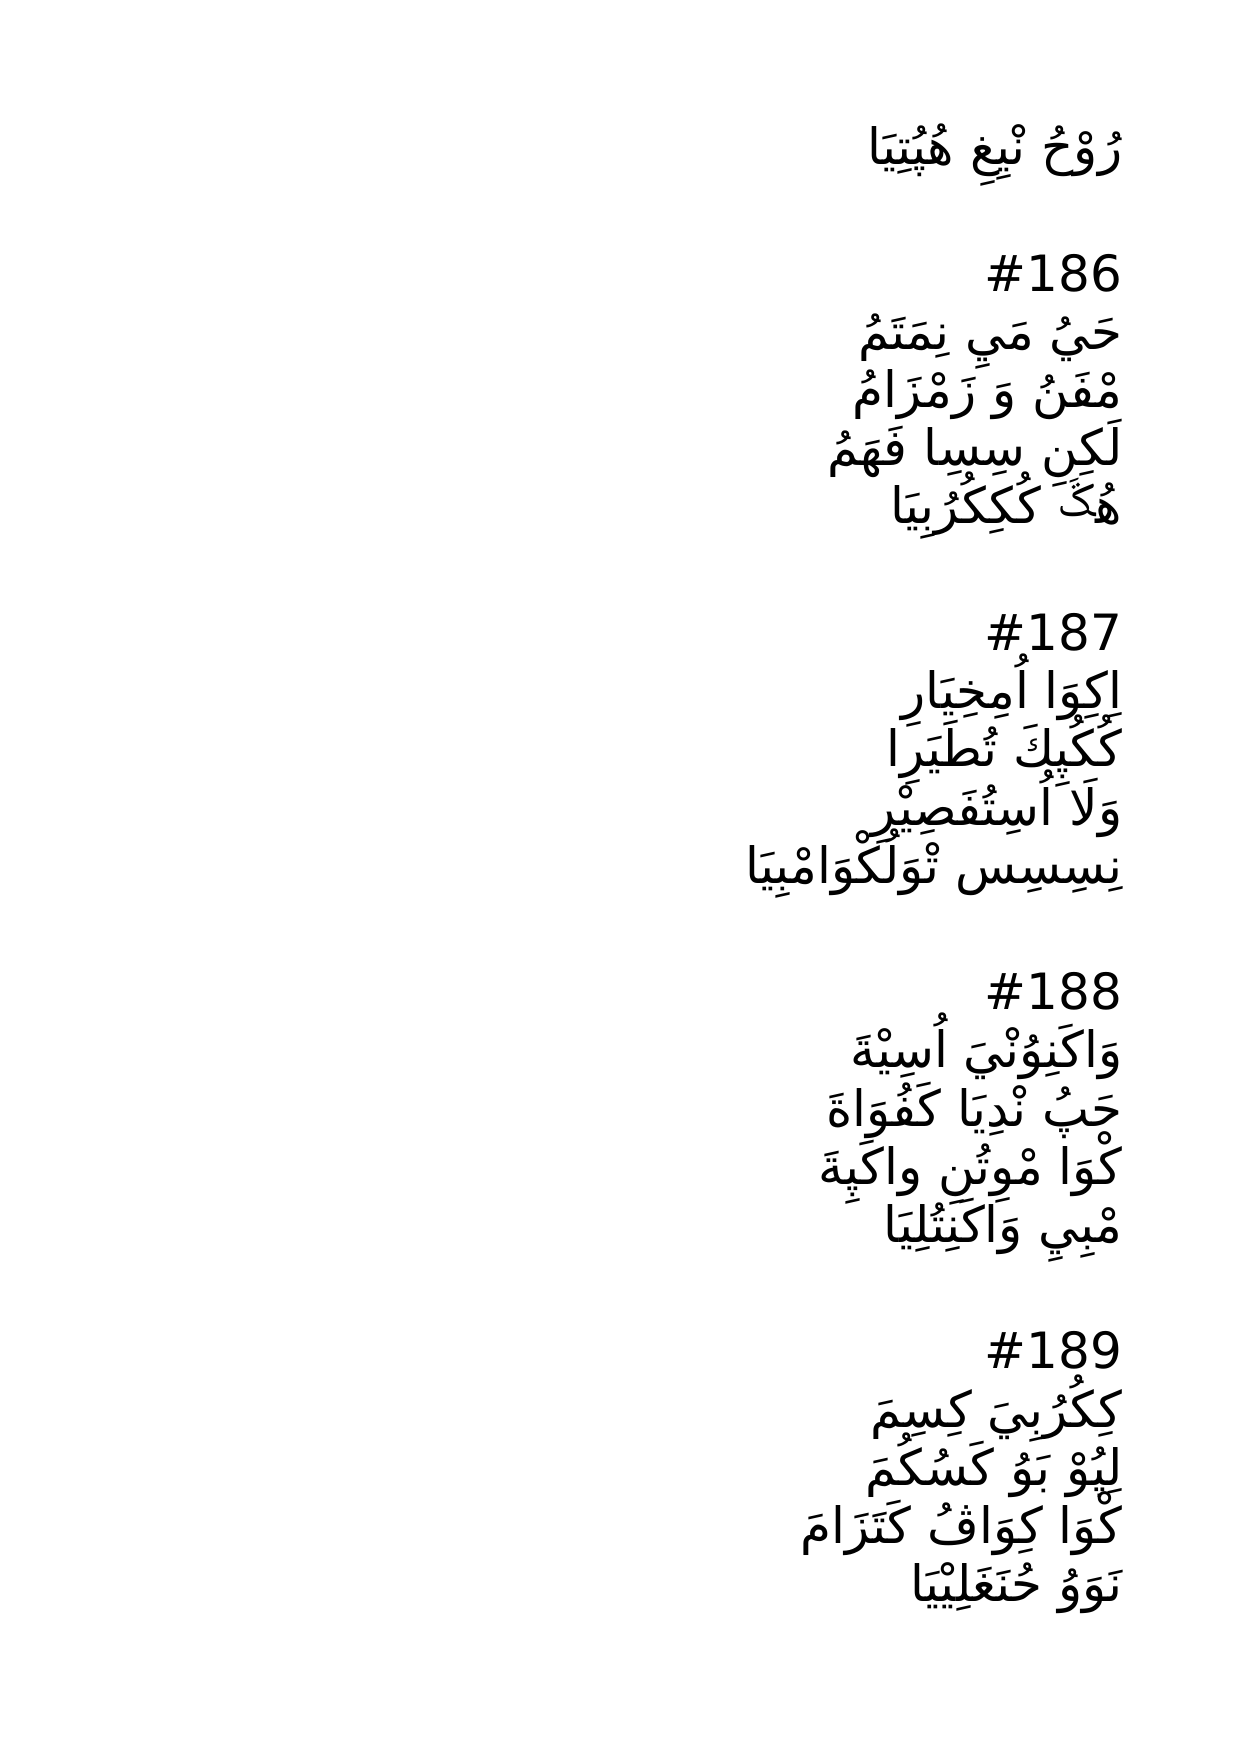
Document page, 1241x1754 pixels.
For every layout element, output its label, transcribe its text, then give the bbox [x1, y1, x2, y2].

text #188 [118, 963, 1122, 1021]
text نِسِسِس تْوَلُكْوَامْبِيَا [118, 837, 1122, 895]
text #189 [118, 1322, 1122, 1381]
text كِكُرُبِيَ كِسِمَ [118, 1381, 1122, 1439]
text مْفَنُ وَ زَمْزَامُ [118, 361, 1122, 419]
text وَاكَنِوُنْيَ اُسِيْةَ [118, 1021, 1122, 1079]
text كُكُپِكَ تُطَيَرِا [118, 720, 1122, 778]
text #186 [118, 244, 1122, 303]
text نَوَوُ حُنَغَلِيْيَا [118, 1555, 1122, 1613]
text رُوْحُ نْيِغِ هُپُتِيَا [118, 118, 1122, 176]
text كْوَا مْوِتُنِ واكَپِةَ [118, 1138, 1122, 1196]
text حَپُ نْدِيَا كَفُوَاةَ [118, 1079, 1122, 1138]
text لَكِنِ سِسِا فَهَمُ [118, 419, 1122, 477]
text كْوَا كِوَاڤُ كَتَزَامَ [118, 1497, 1122, 1555]
text هُػَ كُكِكُرُبِيَا [118, 477, 1122, 536]
text حَيُ مَيِ نِمَتَمُ [118, 303, 1122, 361]
text لِپُوْ بَوُ كَسُكُمَ [118, 1439, 1122, 1497]
text #187 [118, 604, 1122, 662]
text اِكِوَا اُمِخِيَارِ [118, 662, 1122, 720]
text وَلَا اُسِتُفَصِيْرِ [118, 778, 1122, 837]
text مْبِيِ وَاكَنِتُلِيَا [118, 1196, 1122, 1254]
